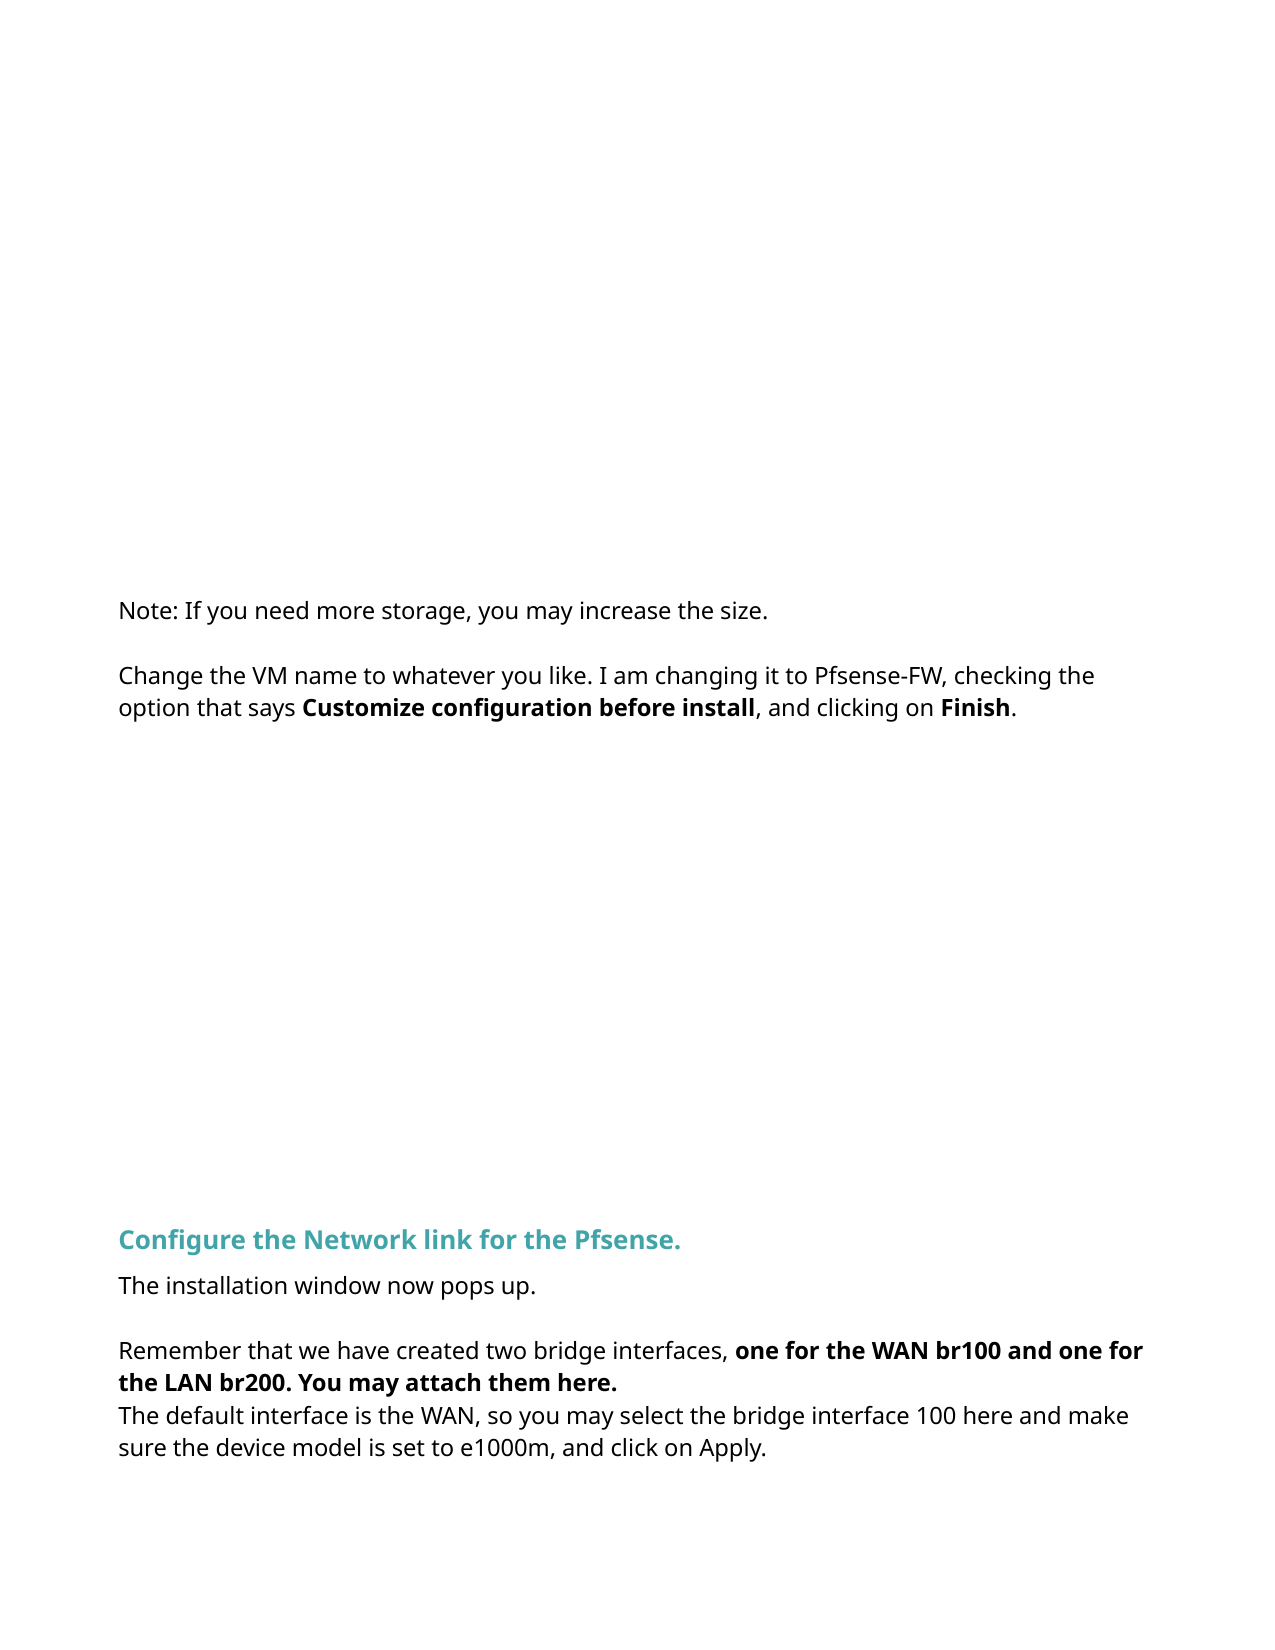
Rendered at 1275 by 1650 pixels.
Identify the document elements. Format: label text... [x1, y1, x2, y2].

text The default interface is the WAN, so you may select the bridge interface 100 here and make sure the device model is set to e1000m, and click on Apply. [118, 1399, 1157, 1463]
text The installation window now pops up. [118, 1269, 1157, 1301]
subtitle Configure the Network link for the Pfsense. [118, 1222, 1157, 1257]
text Remember that we have created two bridge interfaces, one for the WAN br100 and one for the LAN br200. You may attach them here. [118, 1334, 1157, 1399]
text Change the VM name to whatever you like. I am changing it to Pfsense-FW, checking the option that says Customize configuration before install, and clicking on Finish. [118, 659, 1157, 724]
text Note: If you need more storage, you may increase the size. [118, 594, 1157, 626]
